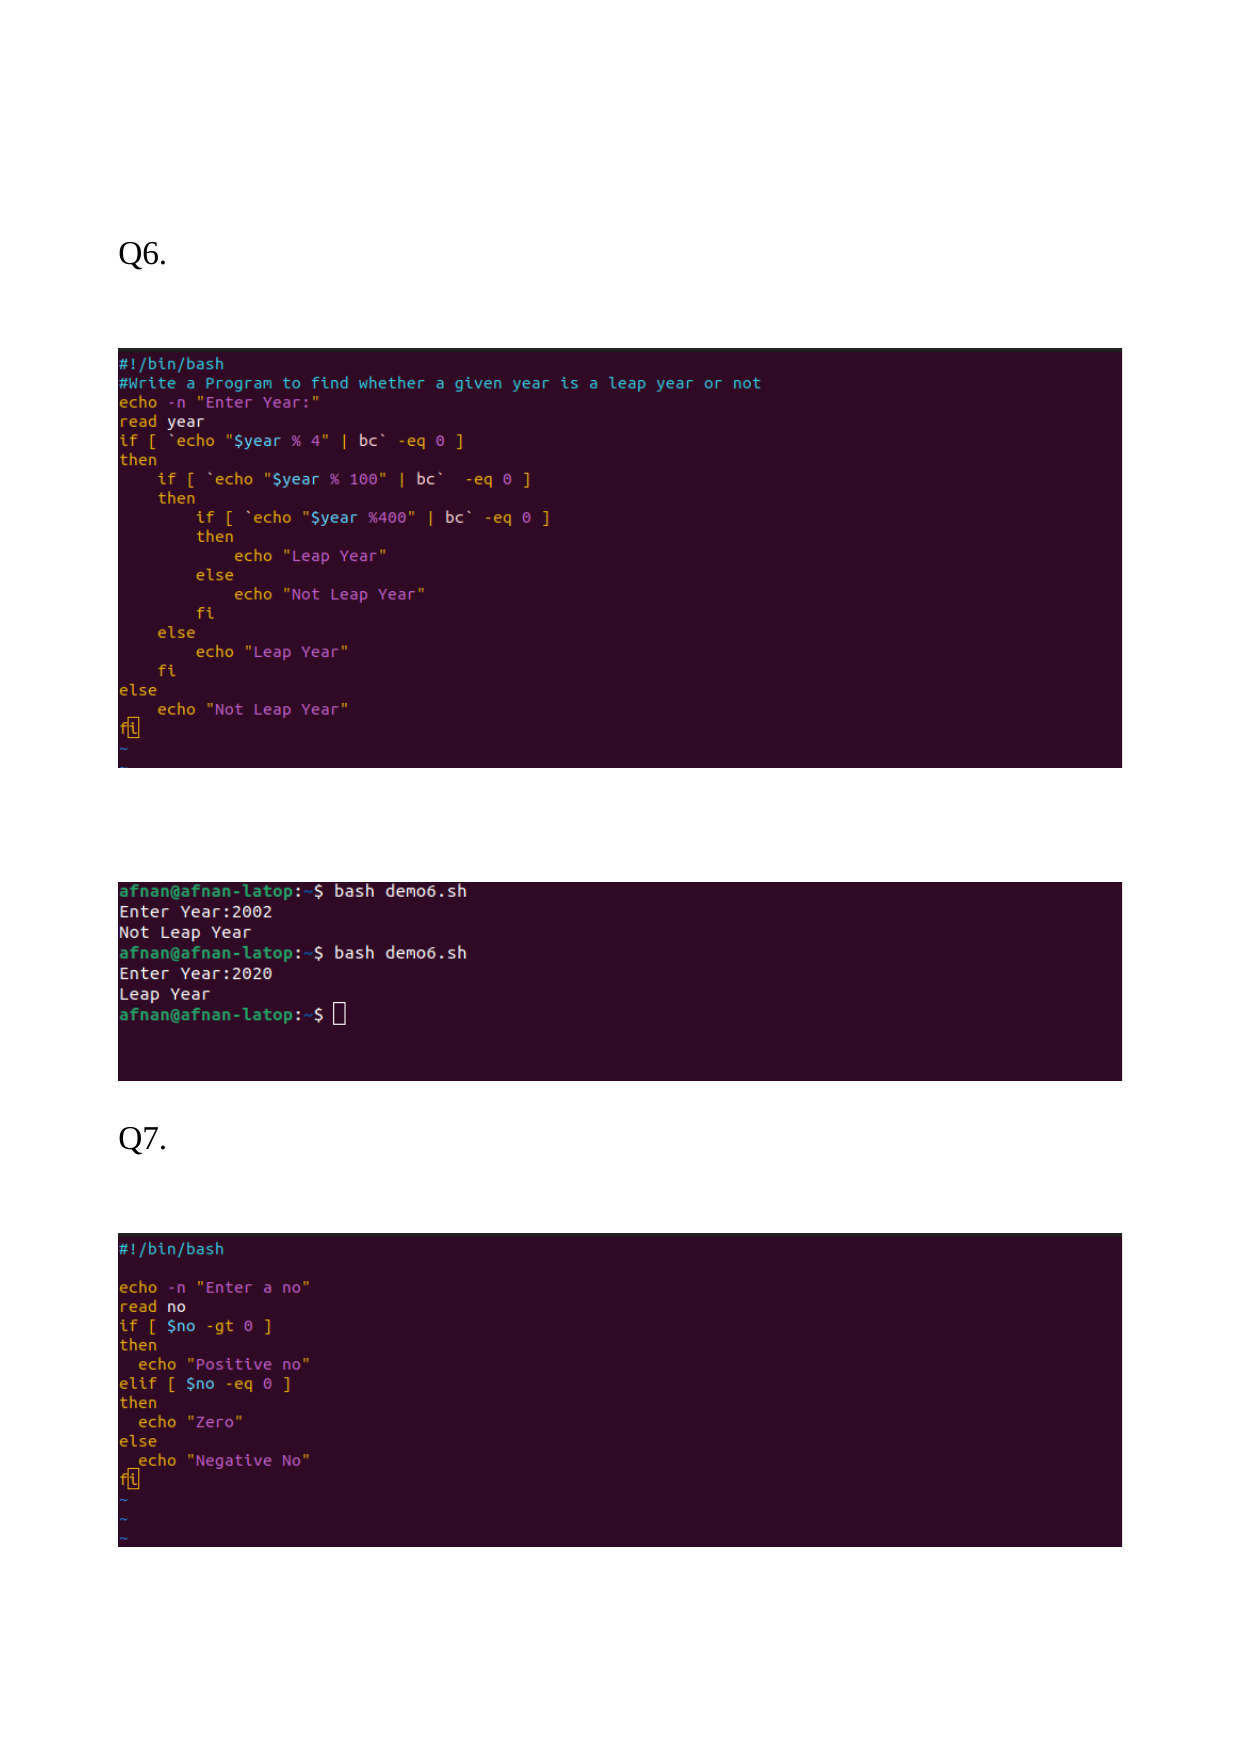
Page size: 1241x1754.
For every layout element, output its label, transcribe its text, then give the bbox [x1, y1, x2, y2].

picture [118, 1233, 1123, 1547]
text Q6. [118, 233, 1122, 271]
text Q7. [118, 1119, 1122, 1157]
picture [118, 348, 1123, 768]
picture [118, 882, 1123, 1081]
